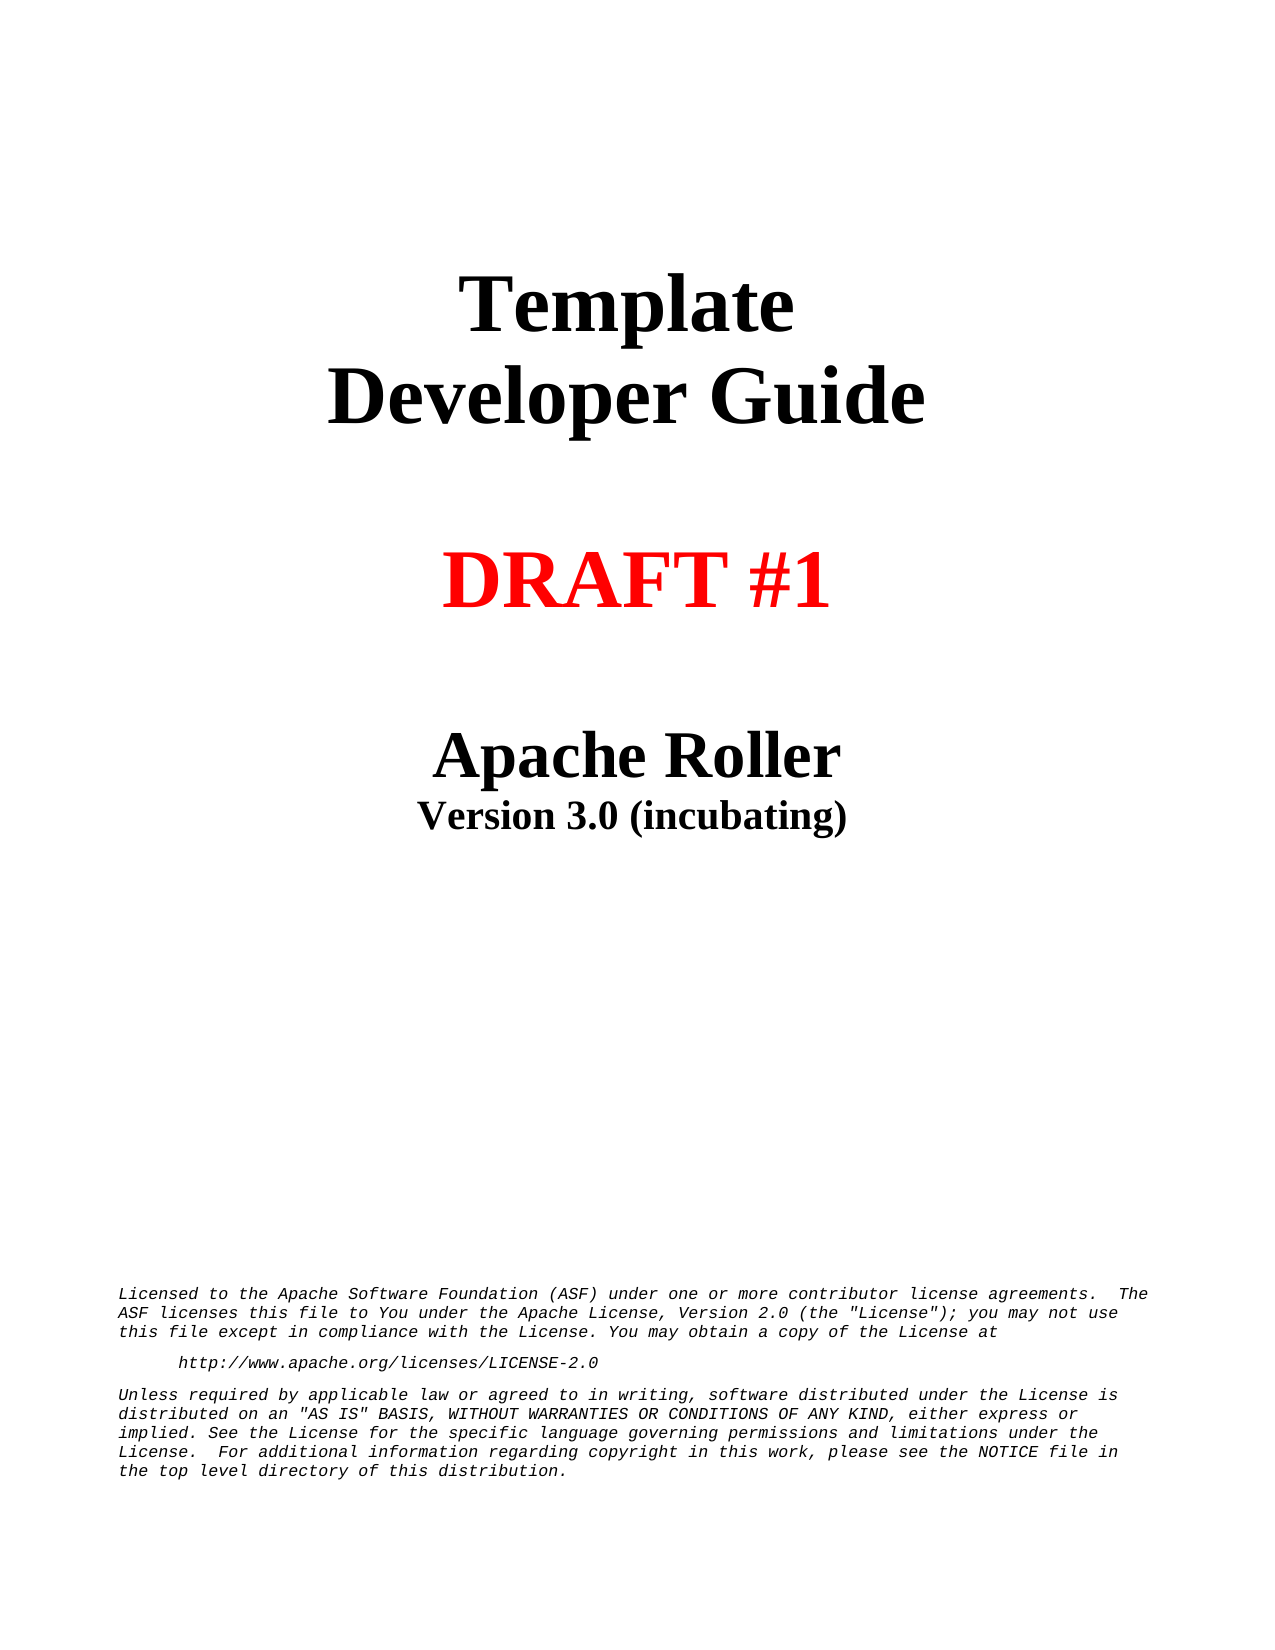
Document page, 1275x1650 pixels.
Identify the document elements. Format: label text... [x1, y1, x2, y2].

text Licensed to the Apache Software Foundation (ASF) under one or more contributor license agreements. The ASF licenses this file to You under the Apache License, Version 2.0 (the "License"); you may not use this file except in compliance with the License. You may obtain a copy of the License at [118, 1286, 1157, 1342]
text DRAFT #1 [118, 533, 1157, 626]
text Developer Guide [118, 349, 1157, 441]
text Apache Roller [118, 718, 1157, 792]
text Version 3.0 (incubating) [118, 792, 1157, 838]
text Template [118, 257, 1157, 349]
text http://www.apache.org/licenses/LICENSE-2.0 [118, 1355, 1157, 1374]
text Unless required by applicable law or agreed to in writing, software distributed under the License is distributed on an "AS IS" BASIS, WITHOUT WARRANTIES OR CONDITIONS OF ANY KIND, either express or implied. See the License for the specific language governing permissions and limitations under the License. For additional information regarding copyright in this work, please see the NOTICE file in the top level directory of this distribution. [118, 1386, 1157, 1481]
